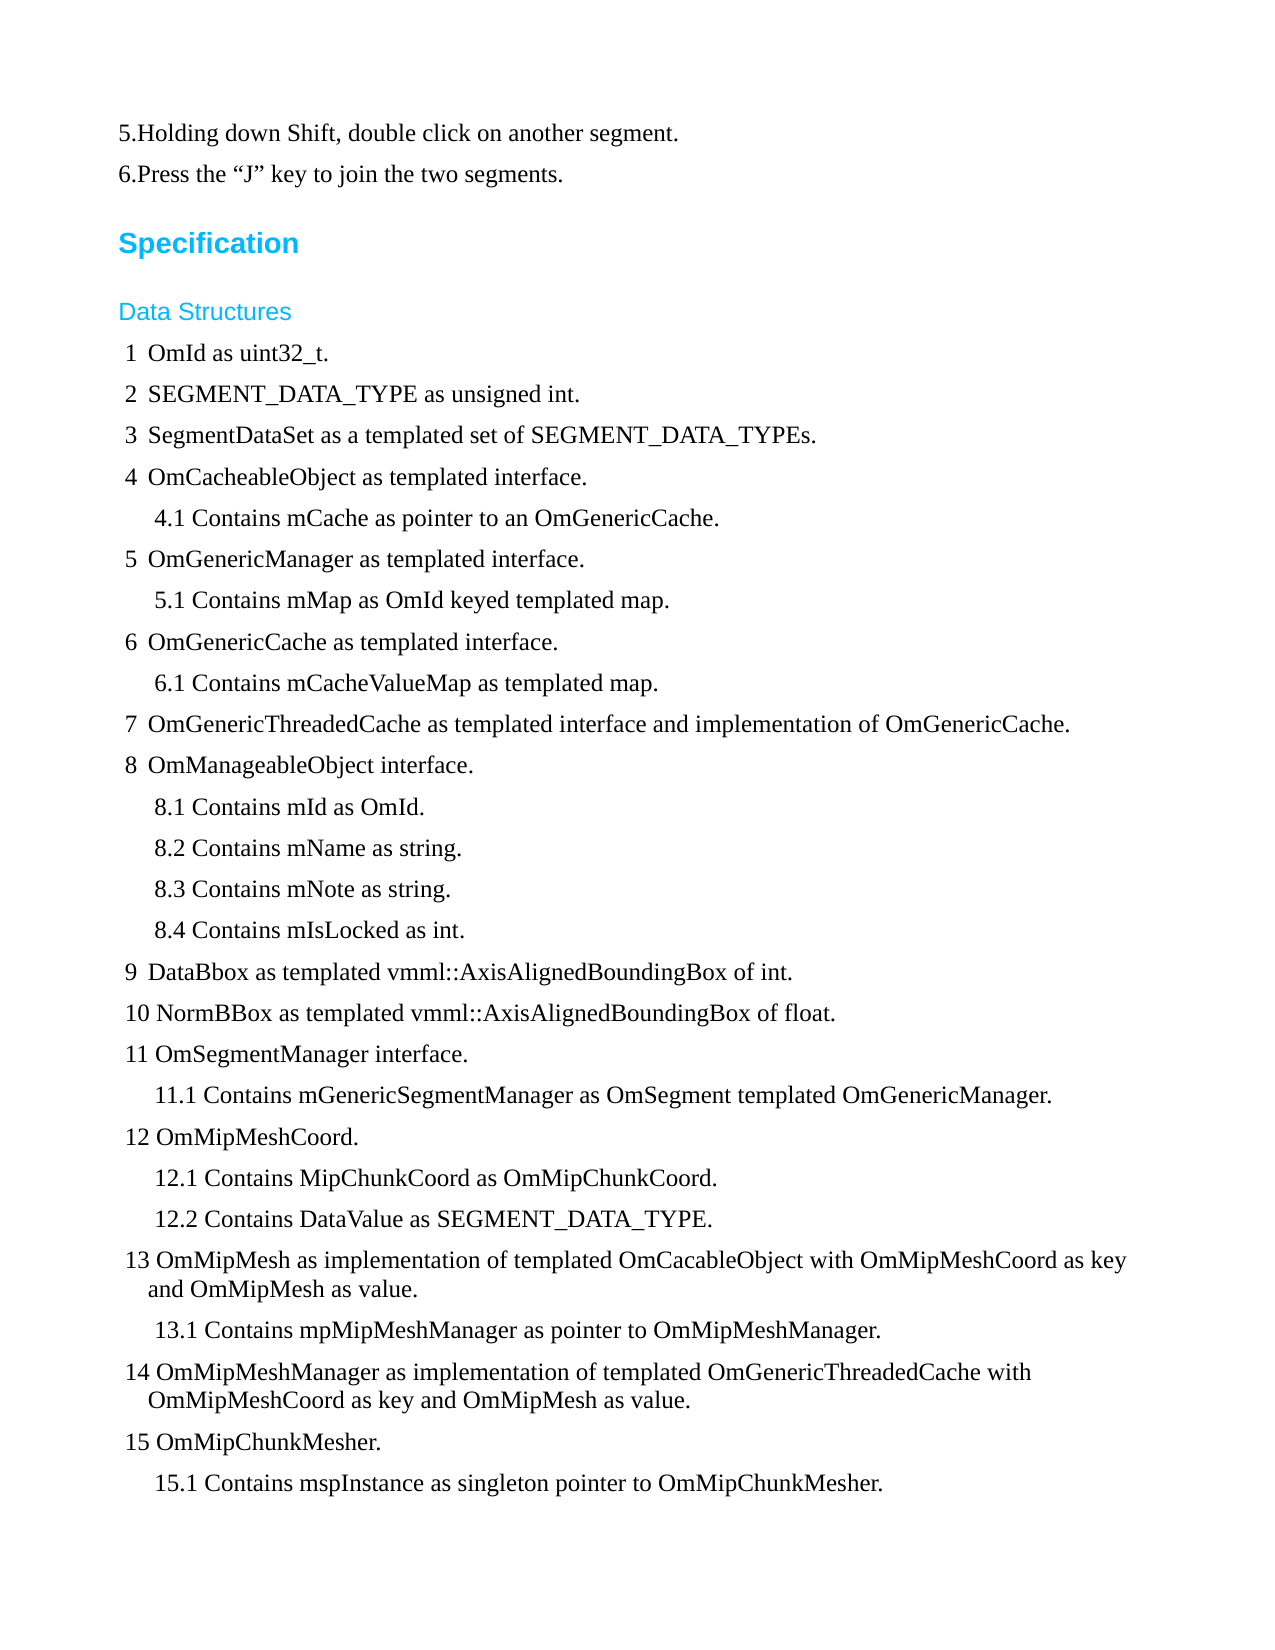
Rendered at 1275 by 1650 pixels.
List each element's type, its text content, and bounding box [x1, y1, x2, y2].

subtitle Specification [118, 226, 1157, 259]
list Contains mNote as string. [148, 874, 1157, 903]
list Holding down Shift, double click on another segment. [118, 118, 1157, 147]
list DataBbox as templated vmml::AxisAlignedBoundingBox of int. [118, 957, 1157, 985]
list Contains DataValue as SEGMENT_DATA_TYPE. [148, 1204, 1157, 1233]
list NormBBox as templated vmml::AxisAlignedBoundingBox of float. [118, 998, 1157, 1027]
list OmManageableObject interface. [118, 750, 1157, 779]
list Contains mIsLocked as int. [148, 915, 1157, 944]
list Contains mpMipMeshManager as pointer to OmMipMeshManager. [148, 1315, 1157, 1344]
list OmGenericManager as templated interface. [118, 544, 1157, 573]
list Contains mId as OmId. [148, 792, 1157, 820]
list OmMipChunkMesher. [118, 1427, 1157, 1455]
subtitle Data Structures [118, 297, 1157, 325]
list OmMipMeshManager as implementation of templated OmGenericThreadedCache with OmMipMeshCoord as key and OmMipMesh as value. [118, 1357, 1157, 1414]
list OmCacheableObject as templated interface. [118, 462, 1157, 490]
list OmGenericThreadedCache as templated interface and implementation of OmGenericCache. [118, 709, 1157, 738]
list Contains mCacheValueMap as templated map. [148, 668, 1157, 697]
list Press the “J” key to join the two segments. [118, 159, 1157, 188]
list Contains mMap as OmId keyed templated map. [148, 585, 1157, 614]
list OmMipMeshCoord. [118, 1122, 1157, 1150]
list SEGMENT_DATA_TYPE as unsigned int. [118, 379, 1157, 408]
list OmId as uint32_t. [118, 338, 1157, 367]
list Contains mspInstance as singleton pointer to OmMipChunkMesher. [148, 1468, 1157, 1497]
list OmMipMesh as implementation of templated OmCacableObject with OmMipMeshCoord as key and OmMipMesh as value. [118, 1245, 1157, 1303]
list Contains MipChunkCoord as OmMipChunkCoord. [148, 1163, 1157, 1192]
list Contains mName as string. [148, 833, 1157, 862]
list SegmentDataSet as a templated set of SEGMENT_DATA_TYPEs. [118, 420, 1157, 449]
list Contains mCache as pointer to an OmGenericCache. [148, 503, 1157, 532]
list Contains mGenericSegmentManager as OmSegment templated OmGenericManager. [148, 1080, 1157, 1109]
list OmSegmentManager interface. [118, 1039, 1157, 1068]
list OmGenericCache as templated interface. [118, 627, 1157, 655]
